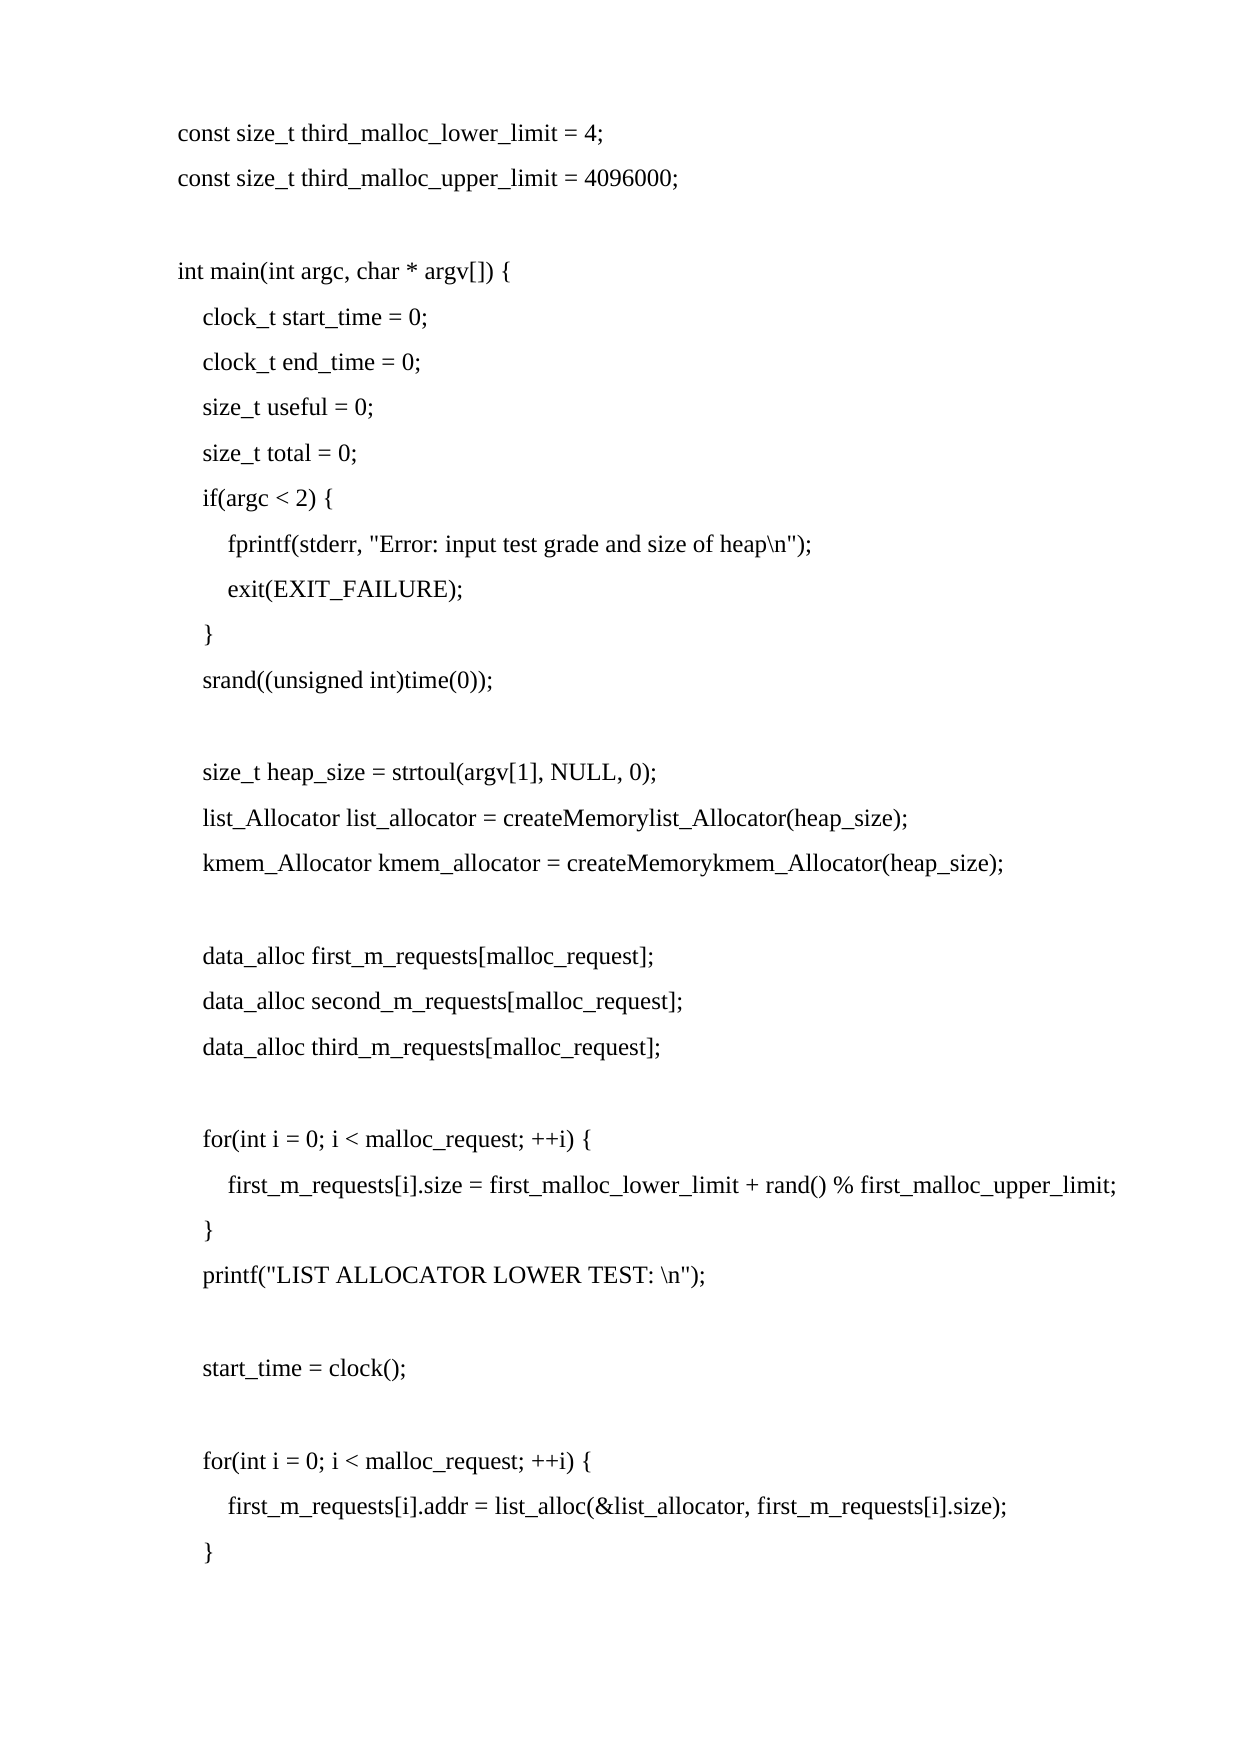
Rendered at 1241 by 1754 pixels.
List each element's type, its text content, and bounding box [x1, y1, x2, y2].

text for(int i = 0; i < malloc_request; ++i) { [177, 1124, 1152, 1153]
text } [177, 1215, 1152, 1244]
text } [177, 1537, 1152, 1565]
text printf("LIST ALLOCATOR LOWER TEST: \n"); [177, 1261, 1152, 1289]
text list_Allocator list_allocator = createMemorylist_Allocator(heap_size); [177, 803, 1152, 832]
text data_alloc third_m_requests[malloc_request]; [177, 1032, 1152, 1061]
text first_m_requests[i].size = first_malloc_lower_limit + rand() % first_malloc_upper_limit; [177, 1170, 1152, 1198]
text } [177, 619, 1152, 648]
text for(int i = 0; i < malloc_request; ++i) { [177, 1446, 1152, 1474]
text const size_t third_malloc_lower_limit = 4; [177, 118, 1152, 147]
text size_t useful = 0; [177, 392, 1152, 421]
text exit(EXIT_FAILURE); [177, 574, 1152, 603]
text const size_t third_malloc_upper_limit = 4096000; [177, 163, 1152, 192]
text kmem_Allocator kmem_allocator = createMemorykmem_Allocator(heap_size); [177, 848, 1152, 877]
text clock_t end_time = 0; [177, 347, 1152, 376]
text data_alloc first_m_requests[malloc_request]; [177, 941, 1152, 970]
text clock_t start_time = 0; [177, 302, 1152, 330]
text size_t total = 0; [177, 438, 1152, 467]
text data_alloc second_m_requests[malloc_request]; [177, 986, 1152, 1015]
text size_t heap_size = strtoul(argv[1], NULL, 0); [177, 757, 1152, 786]
text int main(int argc, char * argv[]) { [177, 256, 1152, 285]
text first_m_requests[i].addr = list_alloc(&list_allocator, first_m_requests[i].size); [177, 1491, 1152, 1520]
text if(argc < 2) { [177, 483, 1152, 512]
text start_time = clock(); [177, 1353, 1152, 1382]
text srand((unsigned int)time(0)); [177, 665, 1152, 694]
text fprintf(stderr, "Error: input test grade and size of heap\n"); [177, 529, 1152, 557]
